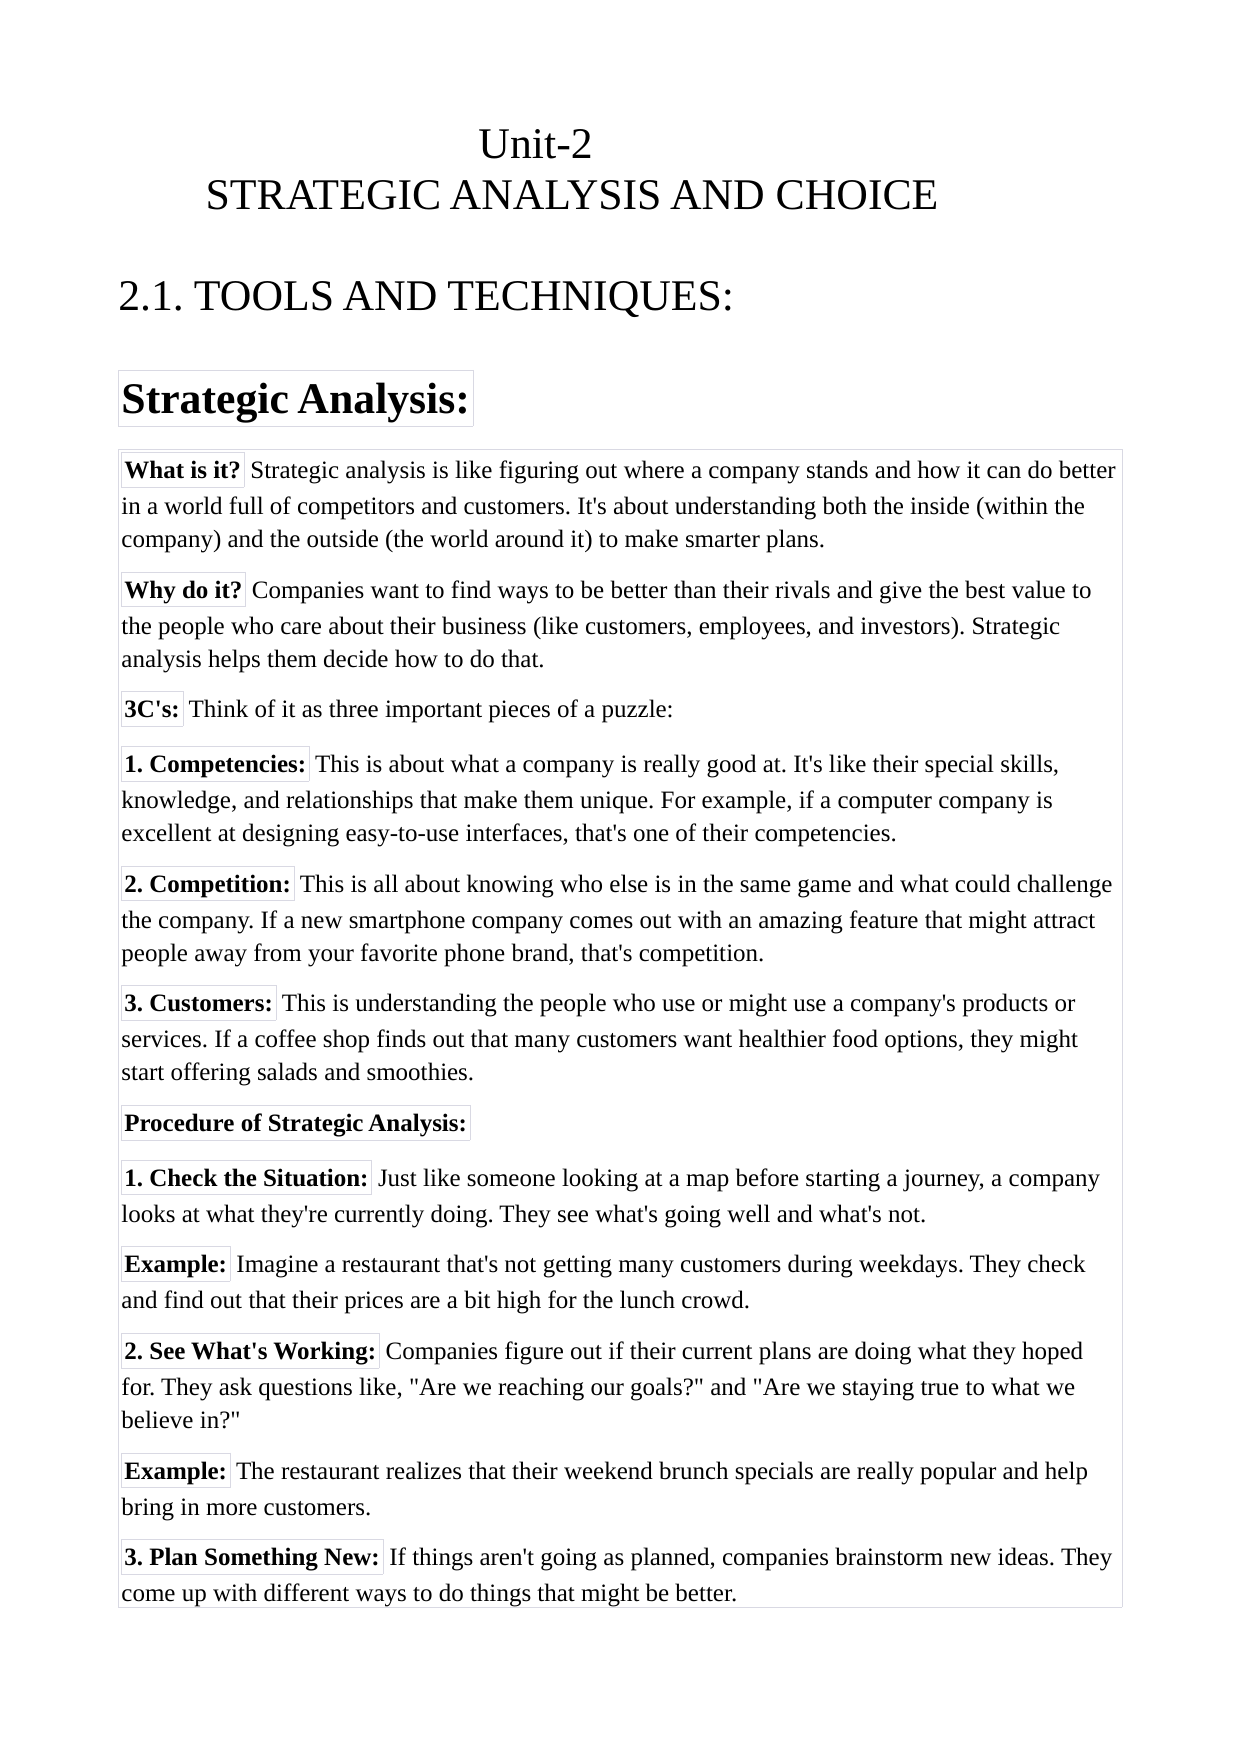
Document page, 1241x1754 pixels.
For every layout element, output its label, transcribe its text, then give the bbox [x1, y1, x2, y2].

text 1. Competencies: This is about what a company is really good at. It's like their special skills, knowledge, and relationships that make them unique. For example, if a computer company is excellent at designing easy-to-use interfaces, that's one of their competencies. [119, 743, 1122, 847]
text 1. Check the Situation: Just like someone looking at a map before starting a journey, a company looks at what they're currently doing. They see what's going well and what's not. [119, 1157, 1122, 1227]
text Strategic Analysis: [119, 371, 473, 426]
text STRATEGIC ANALYSIS AND CHOICE [118, 168, 1122, 219]
text 2. Competition: This is all about knowing who else is in the same game and what could challenge the company. If a new smartphone company comes out with an amazing feature that might attract people away from your favorite phone brand, that's competition. [119, 863, 1122, 967]
text [474, 370, 1122, 426]
text Why do it? Companies want to find ways to be better than their rivals and give the best value to the people who care about their business (like customers, employees, and investors). Strategic analysis helps them decide how to do that. [119, 569, 1122, 673]
text Example: The restaurant realizes that their weekend brunch specials are really popular and help bring in more customers. [119, 1450, 1122, 1521]
text Procedure of Strategic Analysis: [119, 1102, 1122, 1140]
text 3. Plan Something New: If things aren't going as planned, companies brainstorm new ideas. They come up with different ways to do things that might be better. [119, 1536, 1122, 1607]
text 2. See What's Working: Companies figure out if their current plans are doing what they hoped for. They ask questions like, "Are we reaching our goals?" and "Are we staying true to what we believe in?" [119, 1330, 1122, 1434]
text 2.1. TOOLS AND TECHNIQUES: [118, 269, 1122, 319]
text Unit-2 [118, 118, 1122, 168]
text 3. Customers: This is understanding the people who use or might use a company's products or services. If a coffee shop finds out that many customers want healthier food options, they might start offering salads and smoothies. [119, 982, 1122, 1086]
text What is it? Strategic analysis is like figuring out where a company stands and how it can do better in a world full of competitors and customers. It's about understanding both the inside (within the company) and the outside (the world around it) to make smarter plans. [119, 450, 1122, 553]
text 3C's: Think of it as three important pieces of a puzzle: [119, 688, 1122, 726]
text Example: Imagine a restaurant that's not getting many customers during weekdays. They check and find out that their prices are a bit high for the lunch crowd. [119, 1243, 1122, 1314]
